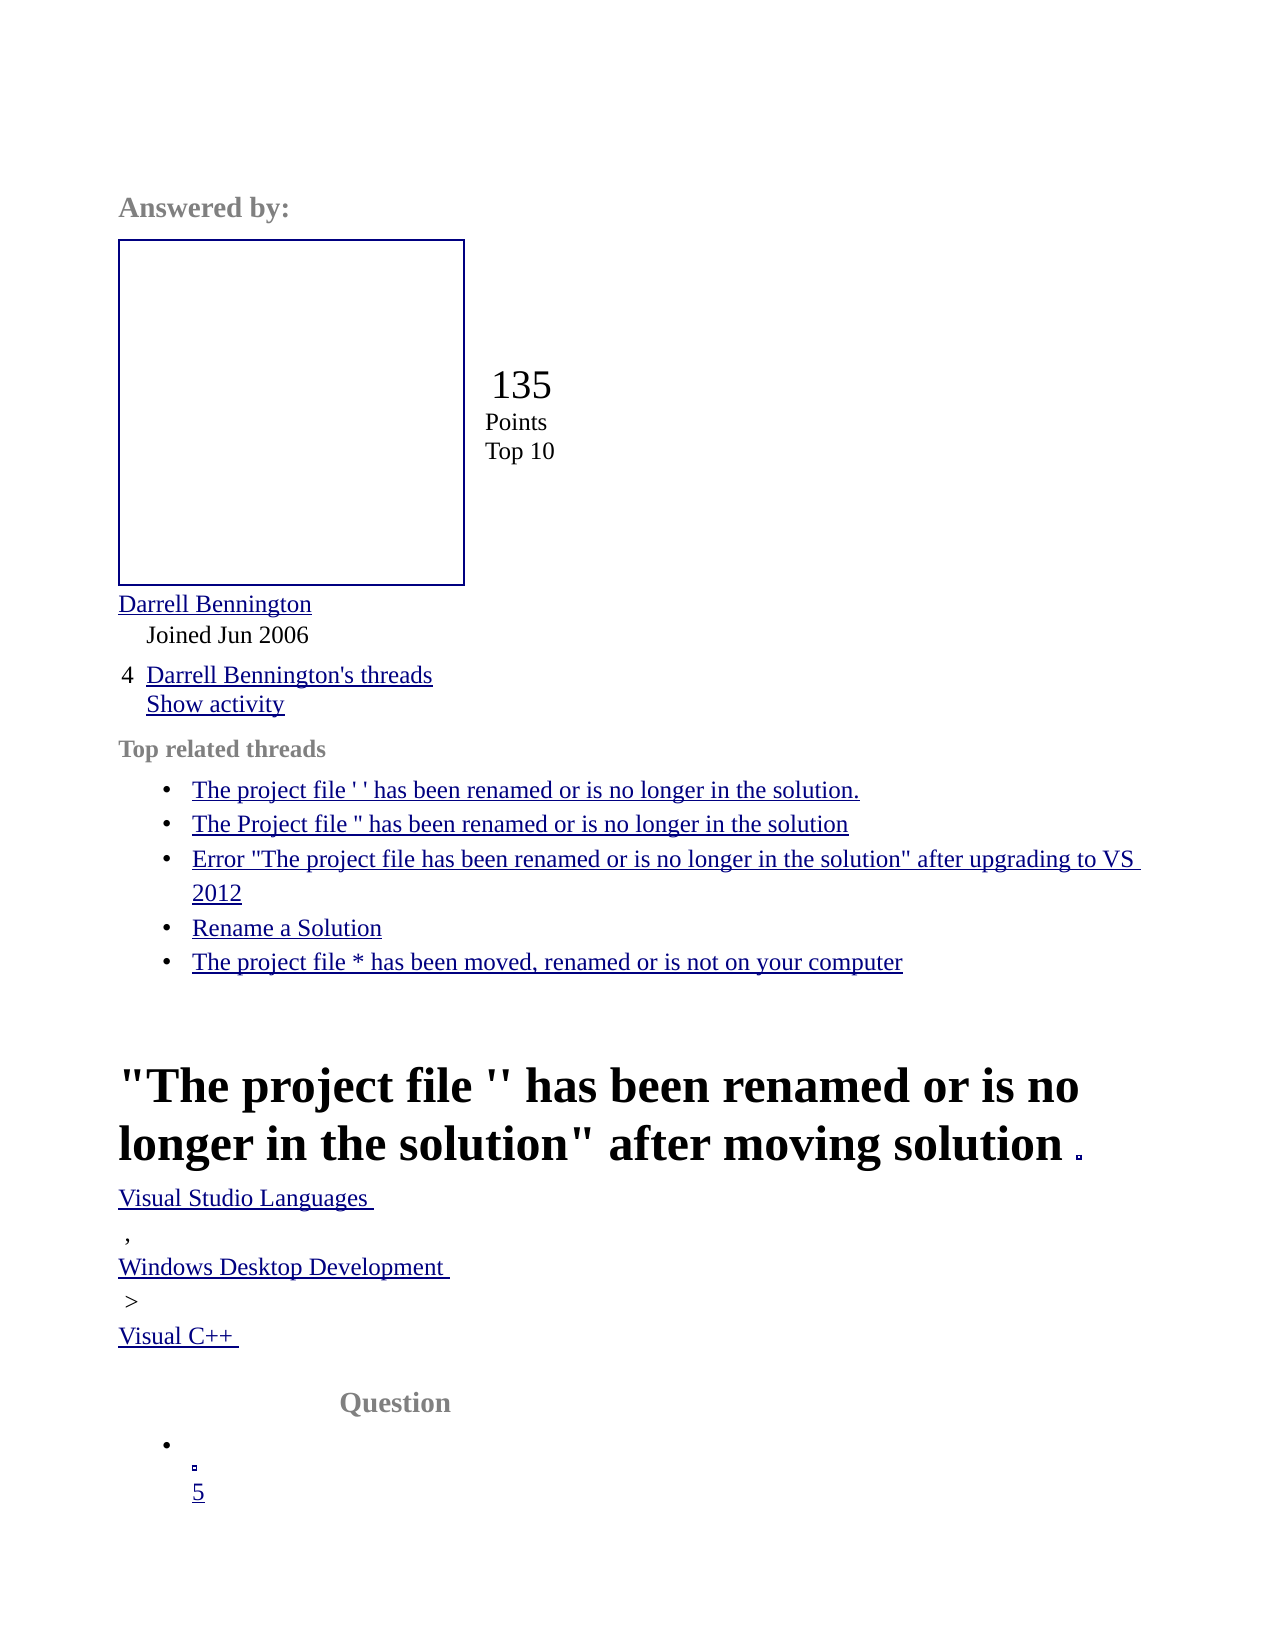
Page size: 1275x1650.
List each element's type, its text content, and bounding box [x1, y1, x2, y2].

subtitle Question [309, 1385, 1157, 1418]
list The project file ' ' has been renamed or is no longer in the solution. [162, 775, 1157, 804]
text , [118, 1218, 1157, 1247]
subtitle Answered by: [118, 190, 1157, 224]
text Visual C++ [118, 1321, 1157, 1350]
table_cell Joined Jun 2006 [143, 618, 449, 652]
table_cell 4 [118, 657, 143, 721]
list 5 [162, 1477, 1157, 1505]
subtitle "The project file '' has been renamed or is no longer in the solution" after moving solution [118, 1056, 1157, 1171]
table_cell [118, 618, 143, 652]
list The project file * has been moved, renamed or is not on your computer [162, 947, 1157, 976]
table_cell Darrell Bennington's threads Show activity [143, 657, 449, 721]
text > [118, 1287, 1157, 1316]
list Rename a Solution [162, 913, 1157, 942]
table_header [118, 236, 482, 589]
list The Project file '' has been renamed or is no longer in the solution [162, 809, 1157, 838]
table_header Darrell Bennington [118, 589, 449, 618]
subtitle Top related threads [118, 734, 1157, 762]
table_header [120, 241, 463, 584]
text Visual Studio Languages [118, 1183, 1157, 1212]
table_cell [118, 652, 449, 657]
table_header 135 Points Top 10 [482, 236, 567, 589]
text Windows Desktop Development [118, 1252, 1157, 1281]
list Error "The project file has been renamed or is no longer in the solution" after upgrading to VS 2012 [162, 844, 1157, 907]
